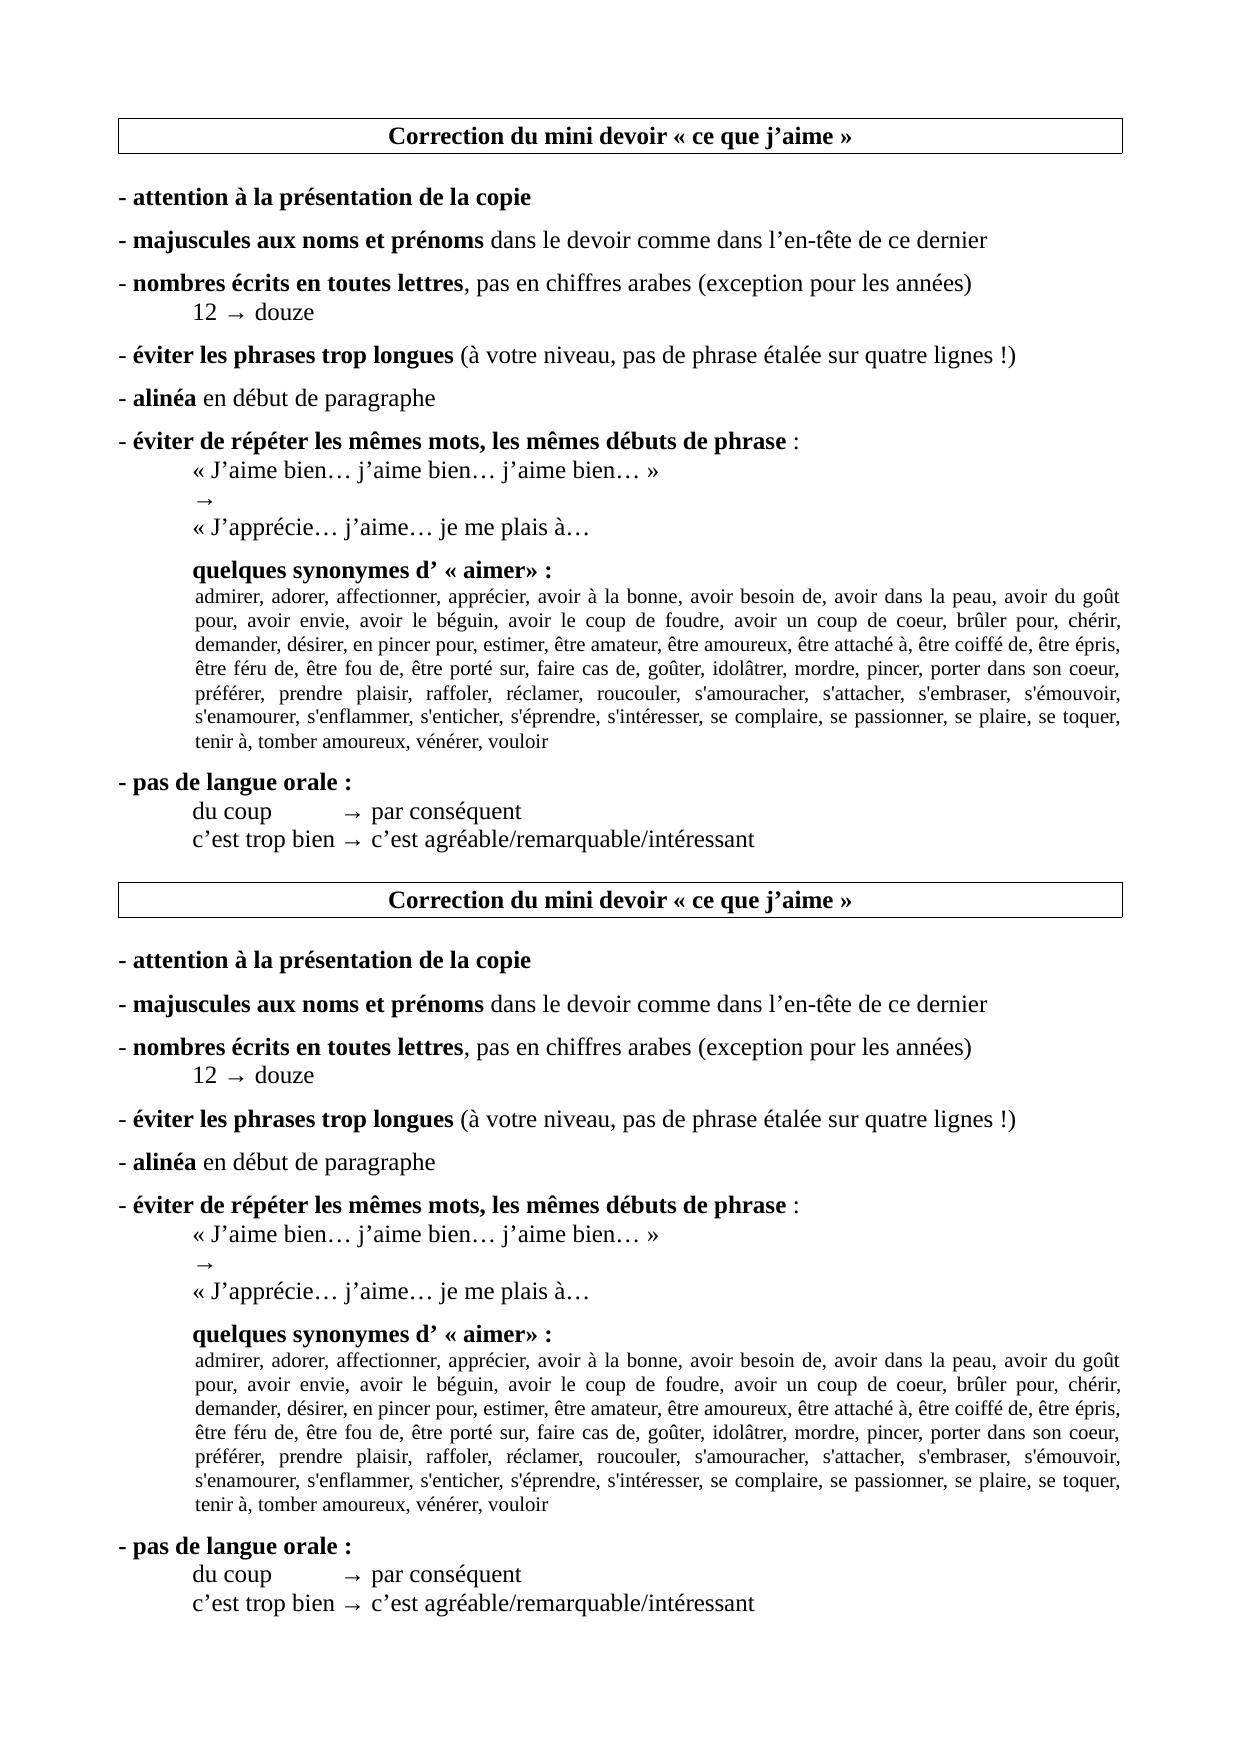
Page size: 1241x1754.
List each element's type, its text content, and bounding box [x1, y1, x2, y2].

text - nombres écrits en toutes lettres, pas en chiffres arabes (exception pour les années) [118, 268, 1122, 297]
text quelques synonymes d’ « aimer» : [118, 555, 1122, 584]
text « J’aime bien… j’aime bien… j’aime bien… » [118, 1219, 1122, 1247]
text - attention à la présentation de la copie [118, 946, 1122, 974]
text 12 → douze [118, 297, 1122, 325]
text admirer, adorer, affectionner, apprécier, avoir à la bonne, avoir besoin de, avoir dans la peau, avoir du goût pour, avoir envie, avoir le béguin, avoir le coup de foudre, avoir un coup de coeur, brûler pour, chérir, demander, désirer, en pincer pour, estimer, être amateur, être amoureux, être attaché à, être coiffé de, être épris, être féru de, être fou de, être porté sur, faire cas de, goûter, idolâtrer, mordre, pincer, porter dans son coeur, préférer, prendre plaisir, raffoler, réclamer, roucouler, s'amouracher, s'attacher, s'embraser, s'émouvoir, s'enamourer, s'enflammer, s'enticher, s'éprendre, s'intéresser, se complaire, se passionner, se plaire, se toquer, tenir à, tomber amoureux, vénérer, vouloir [195, 584, 1122, 753]
text du coup → par conséquent [118, 1559, 1122, 1588]
text - éviter les phrases trop longues (à votre niveau, pas de phrase étalée sur quatre lignes !) [118, 1104, 1122, 1132]
text - éviter de répéter les mêmes mots, les mêmes débuts de phrase : [118, 1190, 1122, 1219]
text quelques synonymes d’ « aimer» : [118, 1319, 1122, 1348]
text - pas de langue orale : [118, 1531, 1122, 1559]
text → [118, 1247, 1122, 1276]
text Correction du mini devoir « ce que j’aime » [119, 883, 1122, 917]
text - majuscules aux noms et prénoms dans le devoir comme dans l’en-tête de ce dernier [118, 225, 1122, 253]
text c’est trop bien → c’est agréable/remarquable/intéressant [118, 1588, 1122, 1617]
text - majuscules aux noms et prénoms dans le devoir comme dans l’en-tête de ce dernier [118, 989, 1122, 1017]
text - alinéa en début de paragraphe [118, 1147, 1122, 1176]
text - pas de langue orale : [118, 767, 1122, 796]
text admirer, adorer, affectionner, apprécier, avoir à la bonne, avoir besoin de, avoir dans la peau, avoir du goût pour, avoir envie, avoir le béguin, avoir le coup de foudre, avoir un coup de coeur, brûler pour, chérir, demander, désirer, en pincer pour, estimer, être amateur, être amoureux, être attaché à, être coiffé de, être épris, être féru de, être fou de, être porté sur, faire cas de, goûter, idolâtrer, mordre, pincer, porter dans son coeur, préférer, prendre plaisir, raffoler, réclamer, roucouler, s'amouracher, s'attacher, s'embraser, s'émouvoir, s'enamourer, s'enflammer, s'enticher, s'éprendre, s'intéresser, se complaire, se passionner, se plaire, se toquer, tenir à, tomber amoureux, vénérer, vouloir [195, 1348, 1122, 1516]
text « J’apprécie… j’aime… je me plais à… [118, 1276, 1122, 1305]
text c’est trop bien → c’est agréable/remarquable/intéressant [118, 824, 1122, 853]
text - éviter les phrases trop longues (à votre niveau, pas de phrase étalée sur quatre lignes !) [118, 340, 1122, 368]
text - éviter de répéter les mêmes mots, les mêmes débuts de phrase : [118, 426, 1122, 455]
text - attention à la présentation de la copie [118, 182, 1122, 210]
text du coup → par conséquent [118, 796, 1122, 824]
text → [118, 483, 1122, 512]
text - nombres écrits en toutes lettres, pas en chiffres arabes (exception pour les années) [118, 1032, 1122, 1061]
text - alinéa en début de paragraphe [118, 383, 1122, 412]
text 12 → douze [118, 1061, 1122, 1089]
text « J’aime bien… j’aime bien… j’aime bien… » [118, 455, 1122, 483]
text Correction du mini devoir « ce que j’aime » [119, 119, 1122, 153]
text « J’apprécie… j’aime… je me plais à… [118, 512, 1122, 541]
